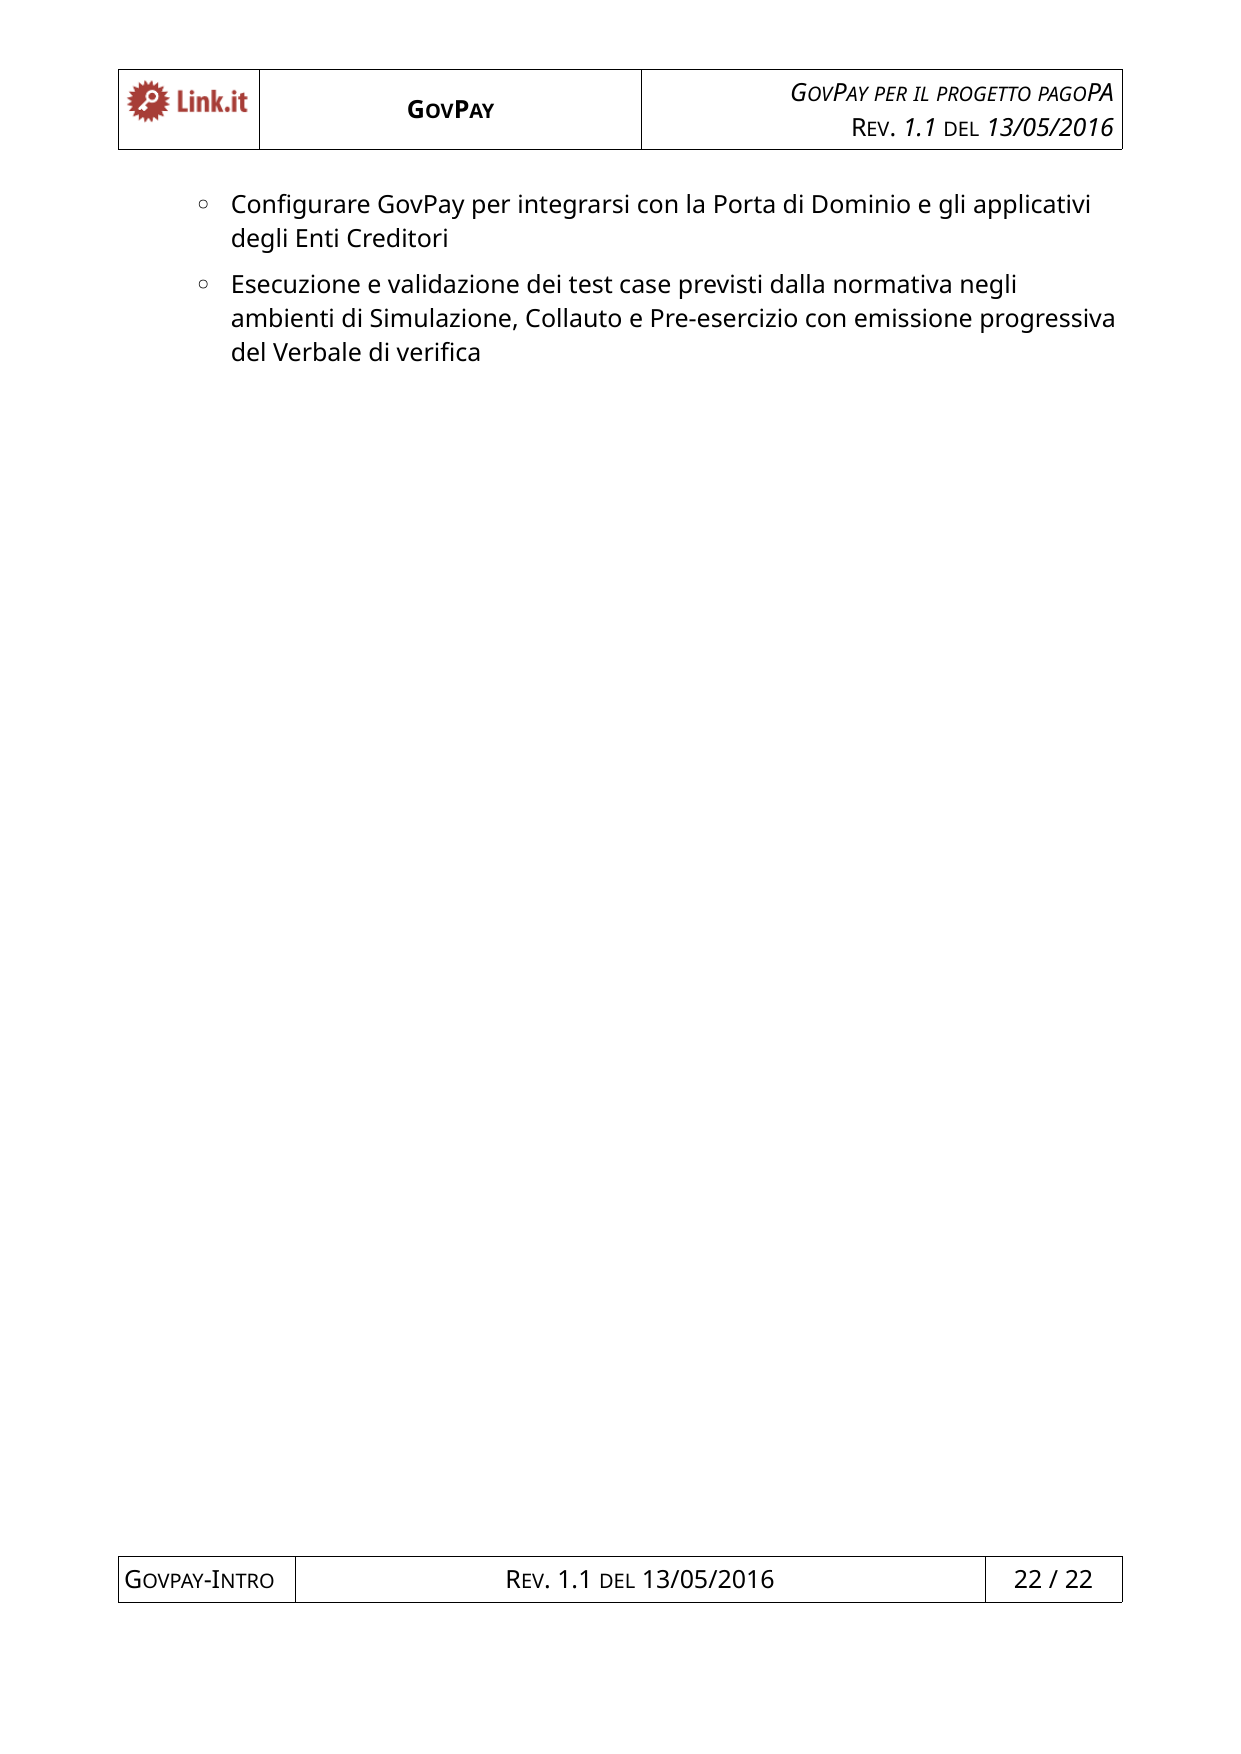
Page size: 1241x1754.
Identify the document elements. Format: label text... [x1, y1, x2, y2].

list Esecuzione e validazione dei test case previsti dalla normativa negli ambienti di Simulazione, Collauto e Pre-esercizio con emissione progressiva del Verbale di verifica [193, 267, 1122, 369]
list Configurare GovPay per integrarsi con la Porta di Dominio e gli applicativi degli Enti Creditori [193, 186, 1122, 254]
picture [123, 75, 254, 128]
